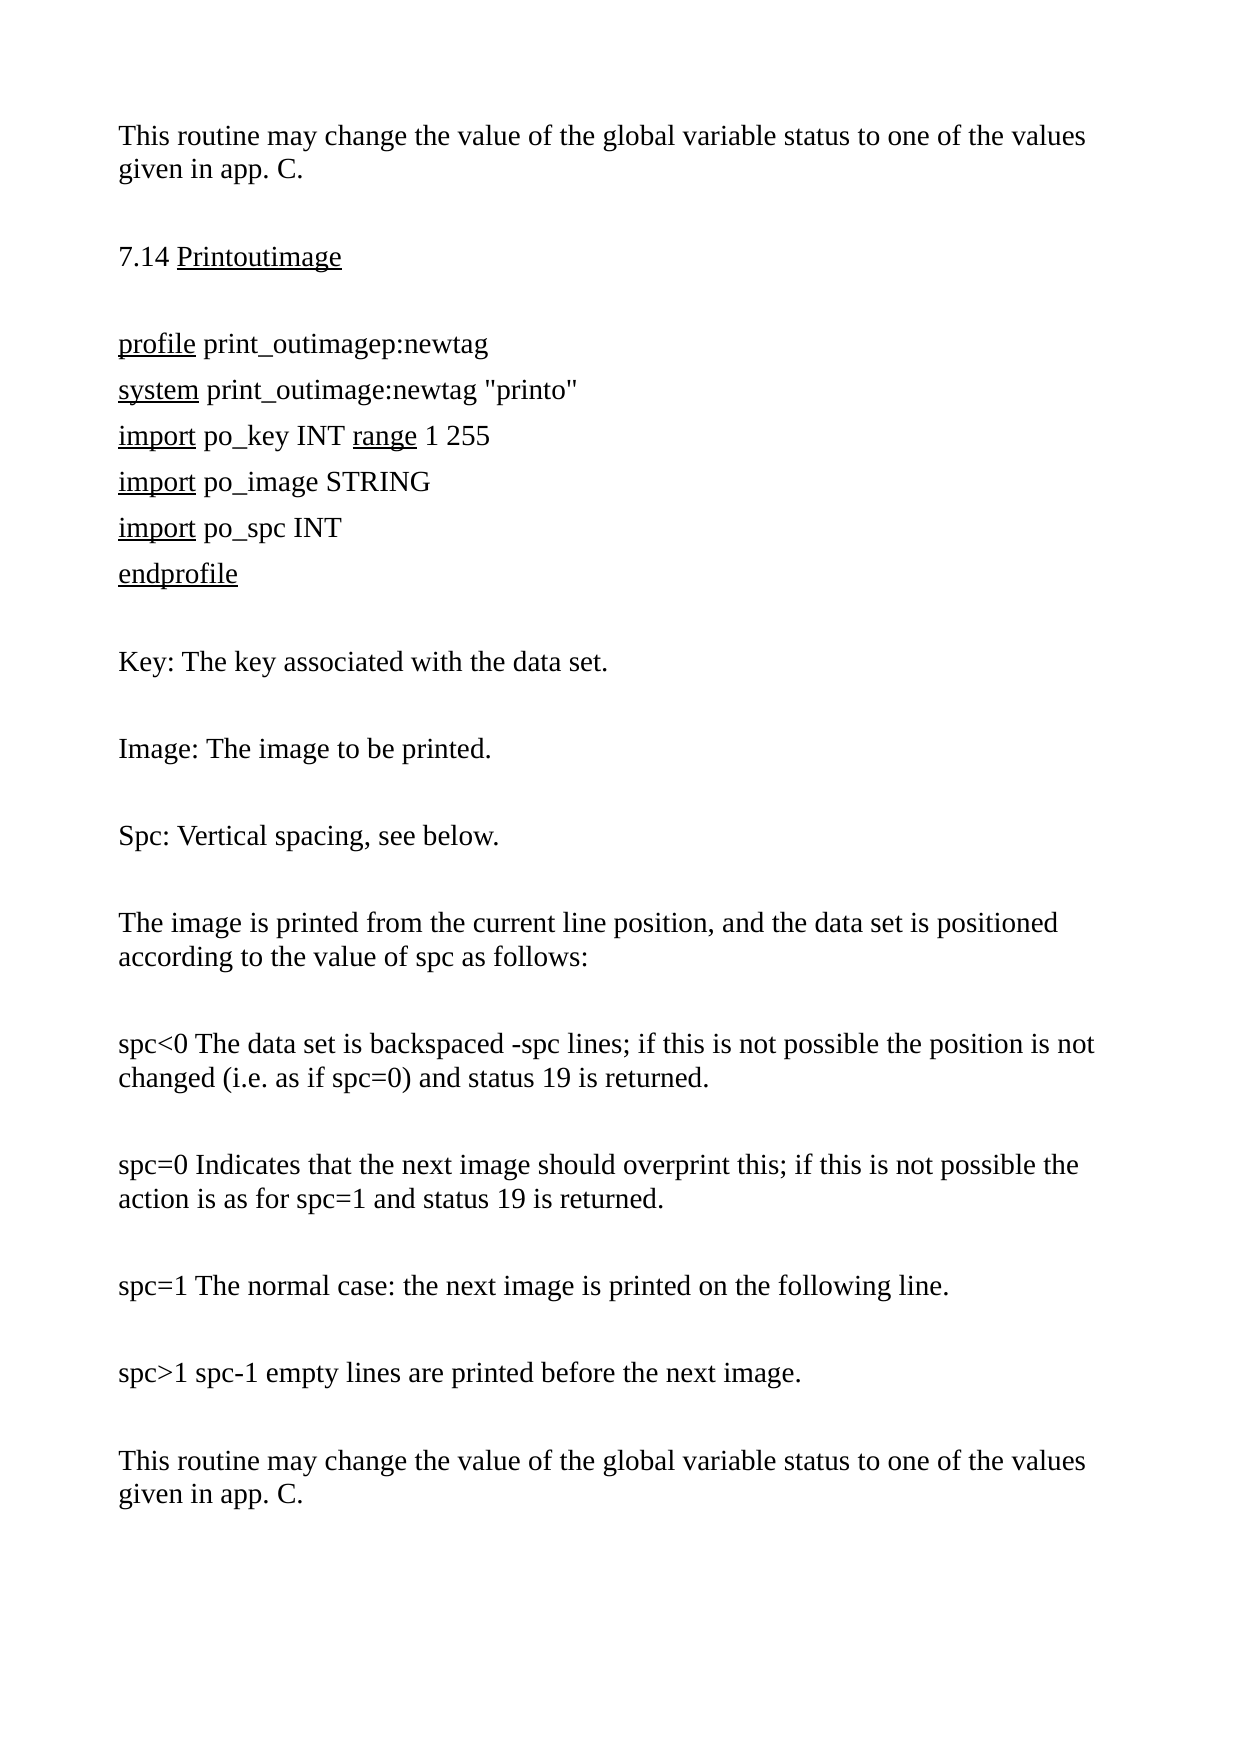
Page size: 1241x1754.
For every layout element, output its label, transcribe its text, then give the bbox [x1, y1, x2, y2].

text Image: The image to be printed. [118, 731, 1122, 764]
text profile print_outimagep:newtag [118, 326, 1122, 360]
text This routine may change the value of the global variable status to one of the values given in app. C. [118, 1443, 1122, 1510]
text The image is printed from the current line position, and the data set is positioned according to the value of spc as follows: [118, 906, 1122, 973]
text import po_key INT range 1 255 [118, 418, 1122, 452]
text import po_image STRING [118, 464, 1122, 498]
text spc<0 The data set is backspaced -spc lines; if this is not possible the position is not changed (i.e. as if spc=0) and status 19 is returned. [118, 1026, 1122, 1093]
text 7.14 Printoutimage [118, 239, 1122, 272]
text Spc: Vertical spacing, see below. [118, 818, 1122, 852]
text Key: The key associated with the data set. [118, 644, 1122, 677]
text system print_outimage:newtag "printo" [118, 372, 1122, 406]
text spc>1 spc-1 empty lines are printed before the next image. [118, 1355, 1122, 1389]
text spc=0 Indicates that the next image should overprint this; if this is not possible the action is as for spc=1 and status 19 is returned. [118, 1147, 1122, 1214]
text import po_spc INT [118, 510, 1122, 544]
text endprofile [118, 556, 1122, 590]
text spc=1 The normal case: the next image is printed on the following line. [118, 1268, 1122, 1302]
text This routine may change the value of the global variable status to one of the values given in app. C. [118, 118, 1122, 185]
